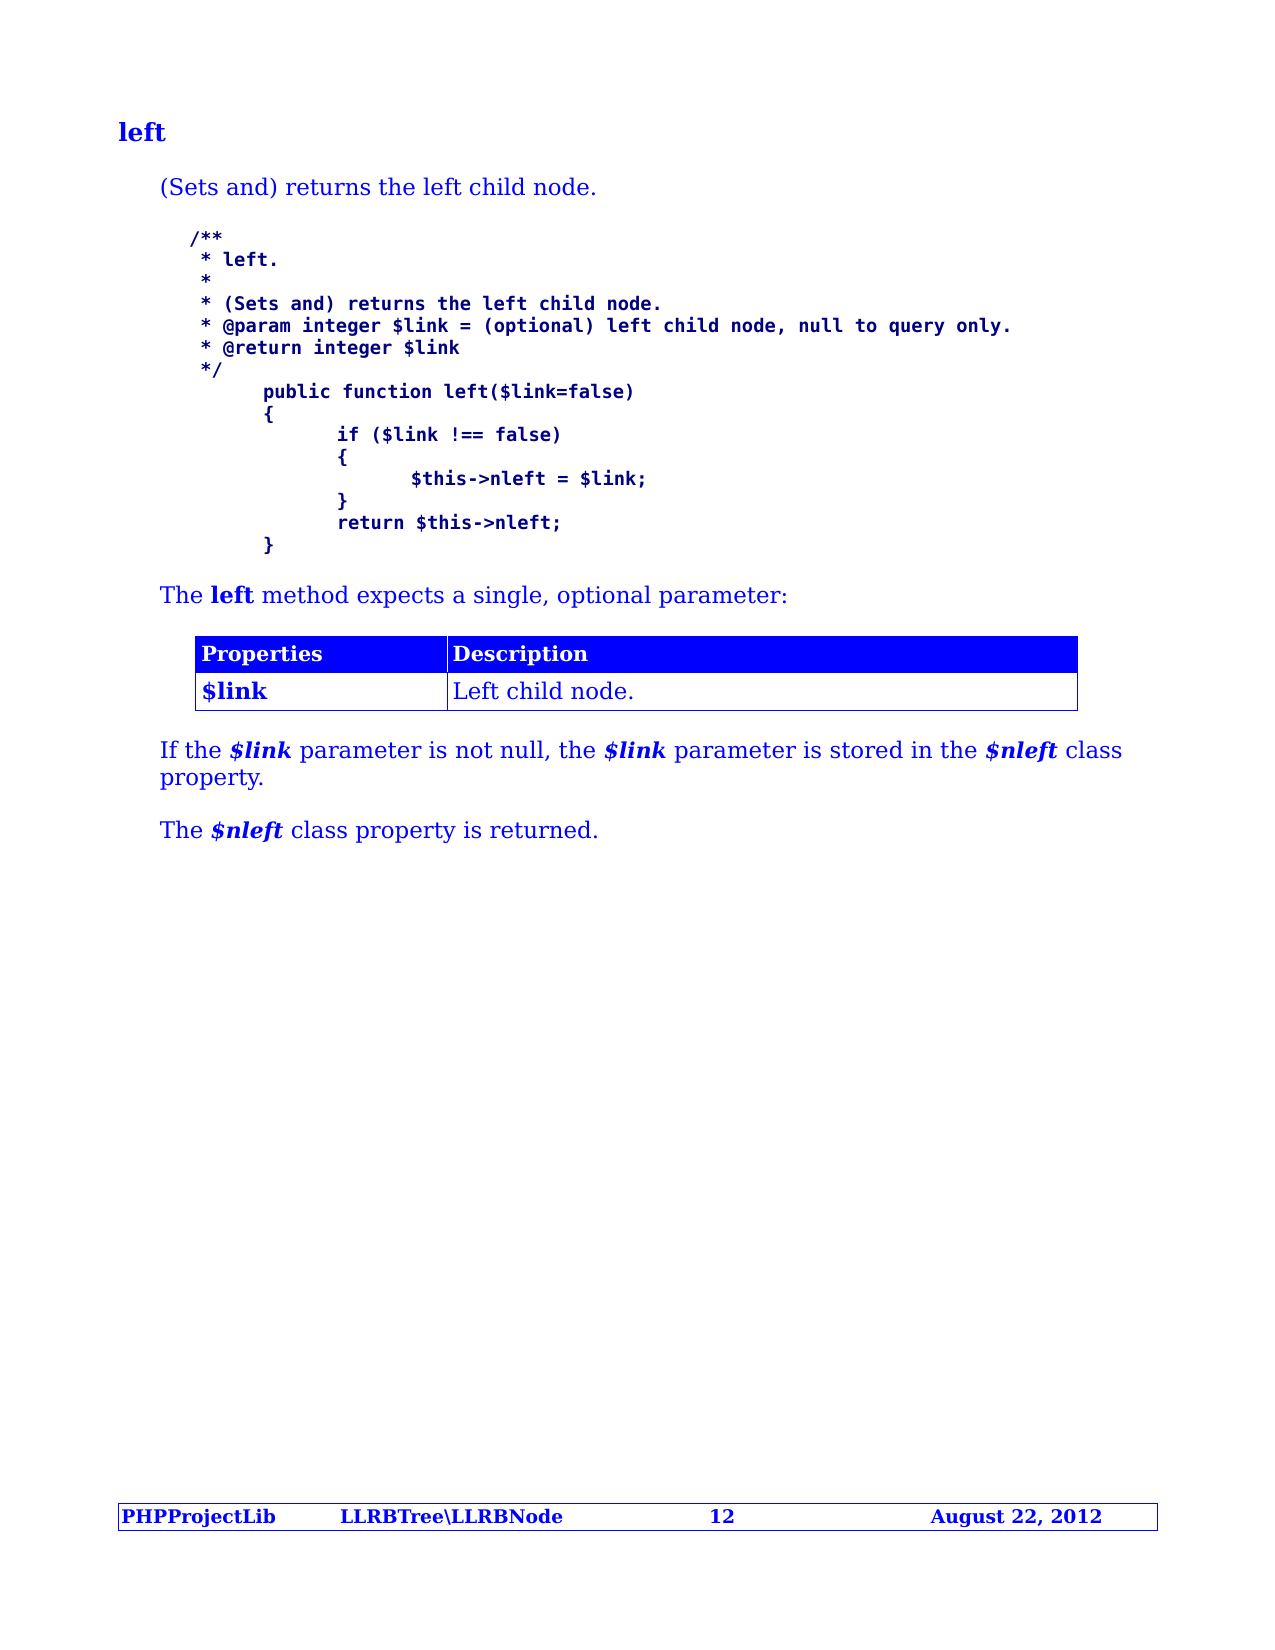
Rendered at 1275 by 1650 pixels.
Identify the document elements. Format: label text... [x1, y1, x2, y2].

list { [189, 446, 1157, 468]
list * @param integer $link = (optional) left child node, null to query only. [189, 315, 1157, 337]
text The $nleft class property is returned. [159, 817, 1157, 844]
list return $this->nleft; [189, 512, 1157, 534]
list } [189, 490, 1157, 512]
list { [189, 402, 1157, 424]
list if ($link !== false) [189, 424, 1157, 446]
title left [118, 118, 1157, 147]
list $this->nleft = $link; [189, 468, 1157, 490]
table_cell $link [196, 673, 447, 710]
list * [189, 271, 1157, 293]
table_header Description [448, 637, 1077, 672]
table_cell Left child node. [448, 673, 1077, 710]
list public function left($link=false) [189, 381, 1157, 402]
list * @return integer $link [189, 337, 1157, 359]
text The left method expects a single, optional parameter: [159, 582, 1157, 609]
text (Sets and) returns the left child node. [159, 174, 1157, 201]
list * left. [189, 249, 1157, 271]
list /** [189, 227, 1157, 249]
list } [189, 534, 1157, 556]
list */ [189, 359, 1157, 381]
text If the $link parameter is not null, the $link parameter is stored in the $nleft class property. [159, 737, 1157, 791]
table_header Properties [196, 637, 447, 672]
list * (Sets and) returns the left child node. [189, 293, 1157, 315]
